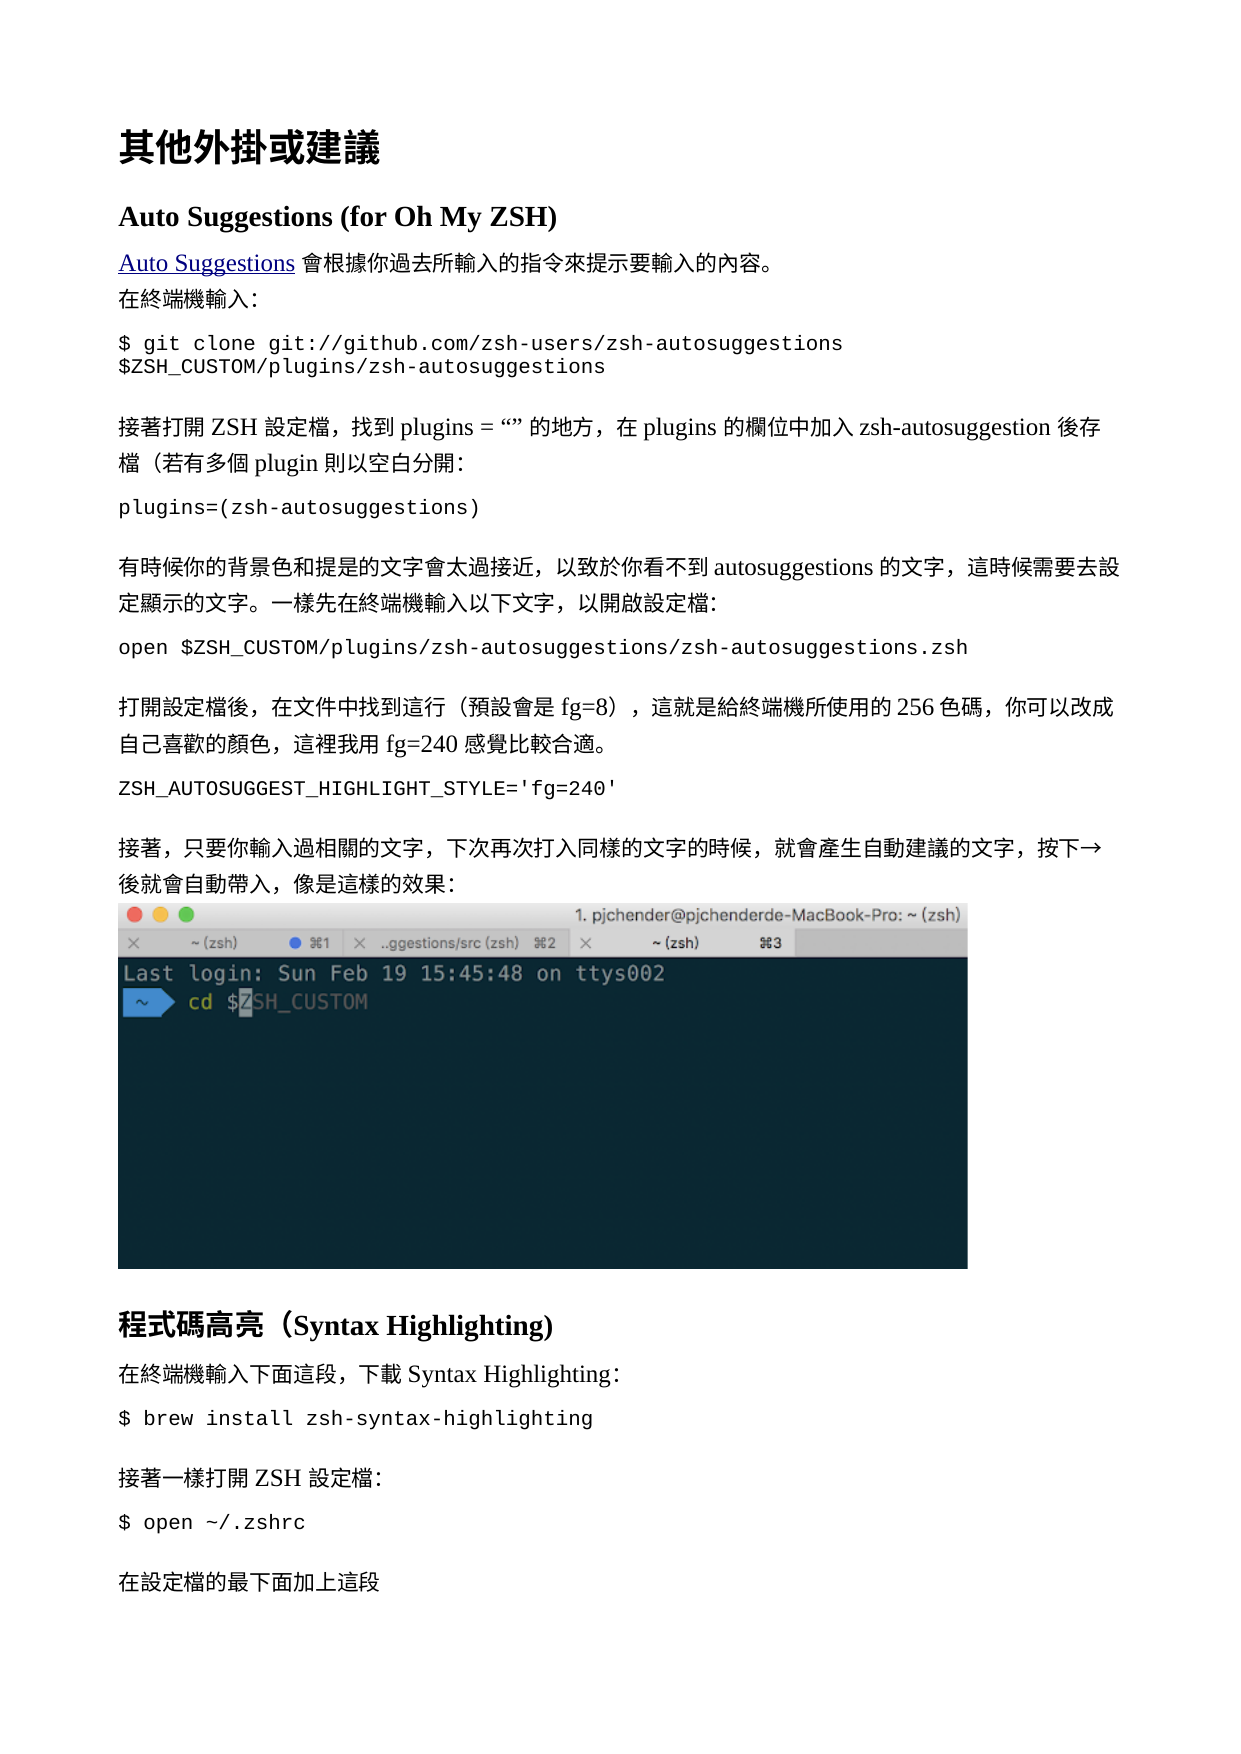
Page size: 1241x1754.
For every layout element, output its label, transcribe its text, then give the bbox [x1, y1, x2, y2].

text $ brew install zsh-syntax-highlighting [118, 1408, 1122, 1431]
text 接著打開 ZSH 設定檔，找到 plugins = “” 的地方，在 plugins 的欄位中加入 zsh-autosuggestion 後存檔（若有多個 plugin 則以空白分開： [118, 409, 1122, 478]
text 打開設定檔後，在文件中找到這行（預設會是 fg=8），這就是給終端機所使用的256色碼，你可以改成自己喜歡的顏色，這裡我用 fg=240 感覺比較合適。 [118, 690, 1122, 758]
text 在設定檔的最下面加上這段 [118, 1565, 1122, 1597]
text Auto Suggestions 會根據你過去所輸入的指令來提示要輸入的內容。 [118, 246, 1122, 277]
subtitle 程式碼高亮（Syntax Highlighting) [118, 1302, 1122, 1344]
text 在終端機輸入： [118, 282, 1122, 313]
text open $ZSH_CUSTOM/plugins/zsh-autosuggestions/zsh-autosuggestions.zsh [118, 637, 1122, 661]
text $ open ~/.zshrc [118, 1512, 1122, 1535]
text 接著，只要你輸入過相關的文字，下次再次打入同樣的文字的時候，就會產生自動建議的文字，按下→後就會自動帶入，像是這樣的效果： [118, 831, 1122, 899]
text plugins=(zsh-autosuggestions) [118, 497, 1122, 521]
text $ git clone git://github.com/zsh-users/zsh-autosuggestions $ZSH_CUSTOM/plugins/zsh-autosuggestions [118, 333, 1122, 380]
subtitle Auto Suggestions (for Oh My ZSH) [118, 199, 1122, 233]
text ZSH_AUTOSUGGEST_HIGHLIGHT_STYLE='fg=240' [118, 778, 1122, 801]
subtitle 其他外掛或建議 [118, 118, 1122, 172]
picture [118, 903, 968, 1269]
text 在終端機輸入下面這段，下載 Syntax Highlighting： [118, 1357, 1122, 1388]
text 有時候你的背景色和提是的文字會太過接近，以致於你看不到 autosuggestions 的文字，這時候需要去設定顯示的文字。一樣先在終端機輸入以下文字，以開啟設定檔： [118, 550, 1122, 618]
text 接著一樣打開 ZSH 設定檔： [118, 1461, 1122, 1492]
